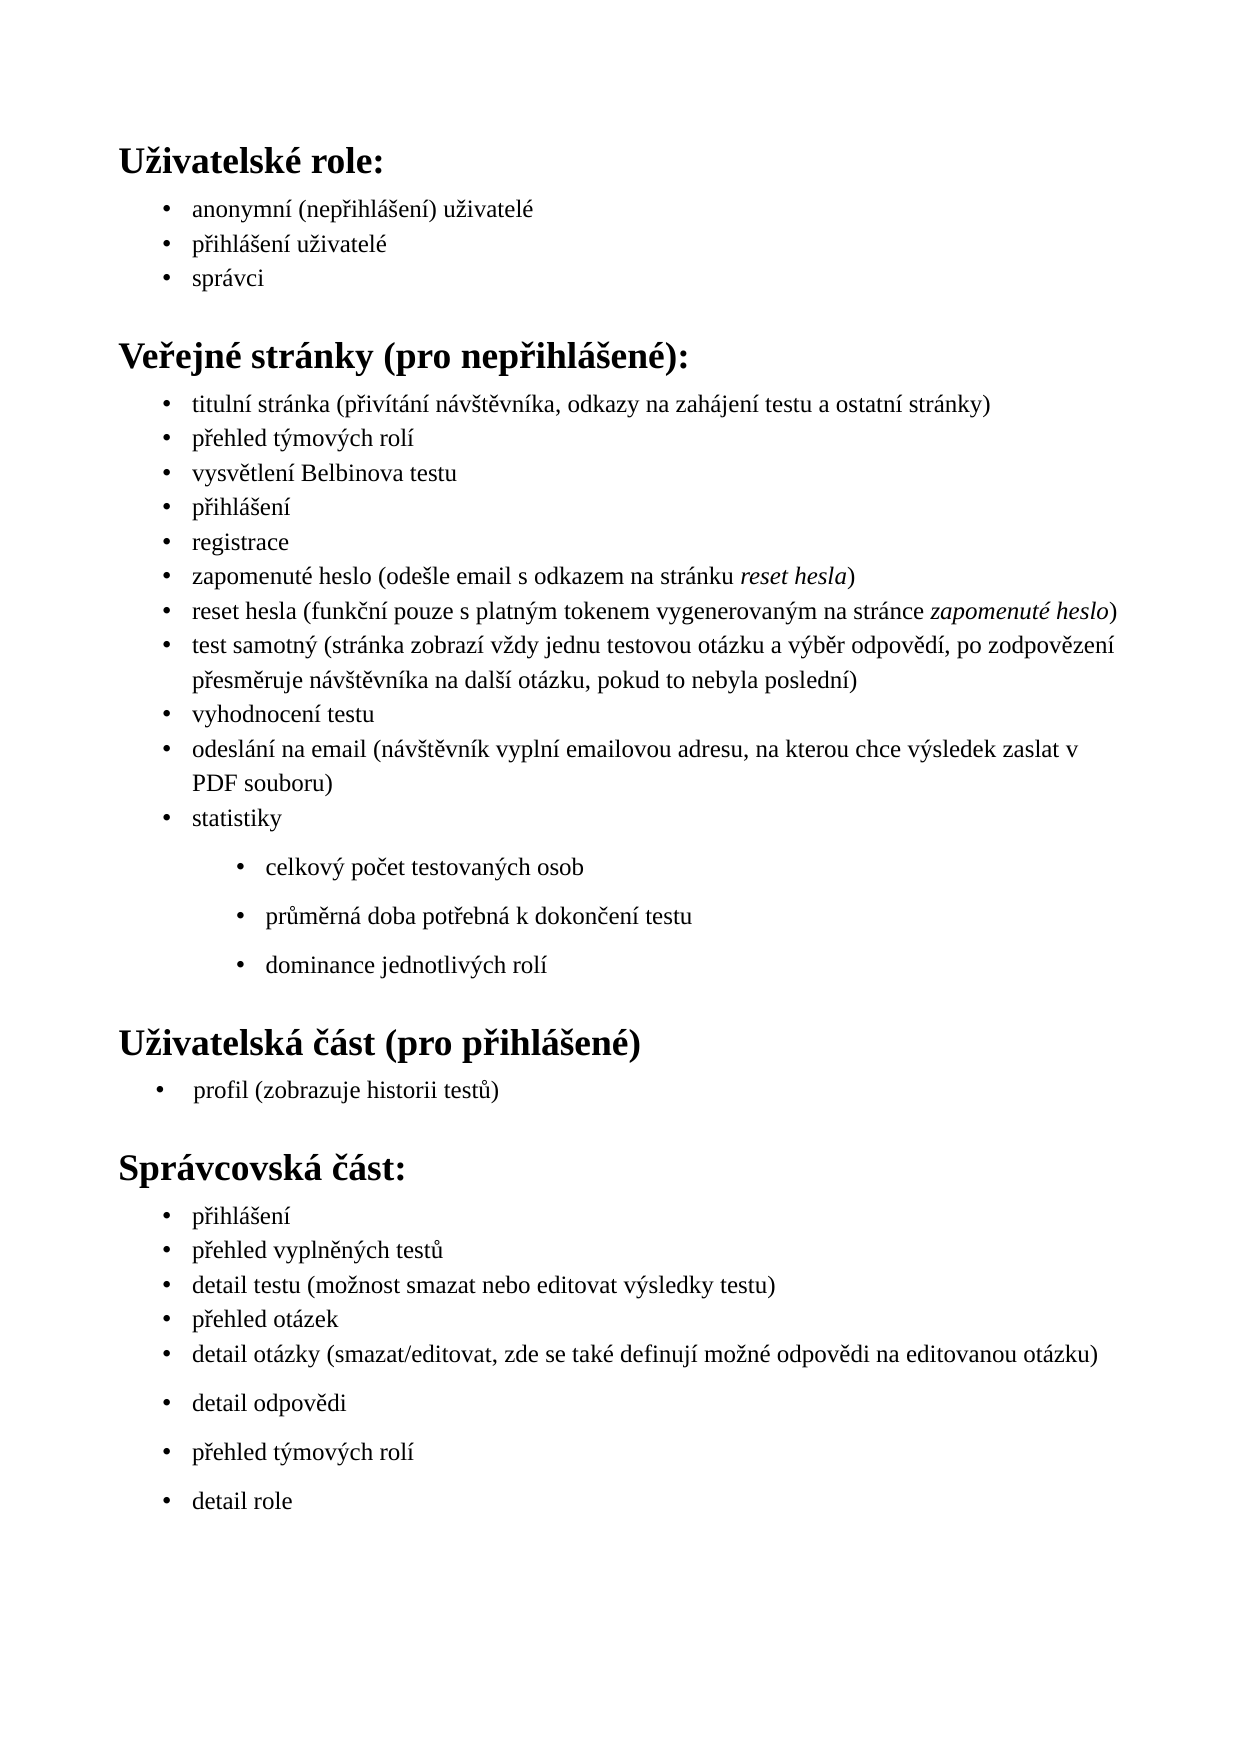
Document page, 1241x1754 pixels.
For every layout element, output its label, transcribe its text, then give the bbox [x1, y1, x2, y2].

list přehled otázek [162, 1304, 1122, 1333]
list odeslání na email (návštěvník vyplní emailovou adresu, na kterou chce výsledek zaslat v PDF souboru) [162, 734, 1122, 797]
list detail odpovědi [162, 1388, 1122, 1417]
list profil (zobrazuje historii testů) [156, 1076, 1122, 1104]
subtitle Uživatelská část (pro přihlášené) [118, 1020, 1122, 1063]
list správci [162, 263, 1122, 292]
list titulní stránka (přivítání návštěvníka, odkazy na zahájení testu a ostatní stránky) [162, 389, 1122, 418]
list detail testu (možnost smazat nebo editovat výsledky testu) [162, 1270, 1122, 1299]
list detail otázky (smazat/editovat, zde se také definují možné odpovědi na editovanou otázku) [162, 1339, 1122, 1368]
list dominance jednotlivých rolí [236, 950, 1122, 979]
list přihlášení uživatelé [162, 229, 1122, 258]
subtitle Správcovská část: [118, 1145, 1122, 1188]
subtitle Veřejné stránky (pro nepřihlášené): [118, 333, 1122, 377]
subtitle Uživatelské role: [118, 139, 1122, 182]
list přehled týmových rolí [162, 1437, 1122, 1466]
list test samotný (stránka zobrazí vždy jednu testovou otázku a výběr odpovědí, po zodpovězení přesměruje návštěvníka na další otázku, pokud to nebyla poslední) [162, 630, 1122, 694]
list vysvětlení Belbinova testu [162, 458, 1122, 487]
list průměrná doba potřebná k dokončení testu [236, 901, 1122, 930]
list reset hesla (funkční pouze s platným tokenem vygenerovaným na stránce zapomenuté heslo) [162, 596, 1122, 625]
list přihlášení [162, 1201, 1122, 1230]
list statistiky [162, 803, 1122, 832]
list přehled týmových rolí [162, 423, 1122, 452]
list vyhodnocení testu [162, 699, 1122, 728]
list celkový počet testovaných osob [236, 852, 1122, 881]
list přehled vyplněných testů [162, 1236, 1122, 1264]
list anonymní (nepřihlášení) uživatelé [162, 194, 1122, 223]
list přihlášení [162, 492, 1122, 521]
list registrace [162, 527, 1122, 556]
list detail role [162, 1486, 1122, 1515]
list zapomenuté heslo (odešle email s odkazem na stránku reset hesla) [162, 561, 1122, 590]
